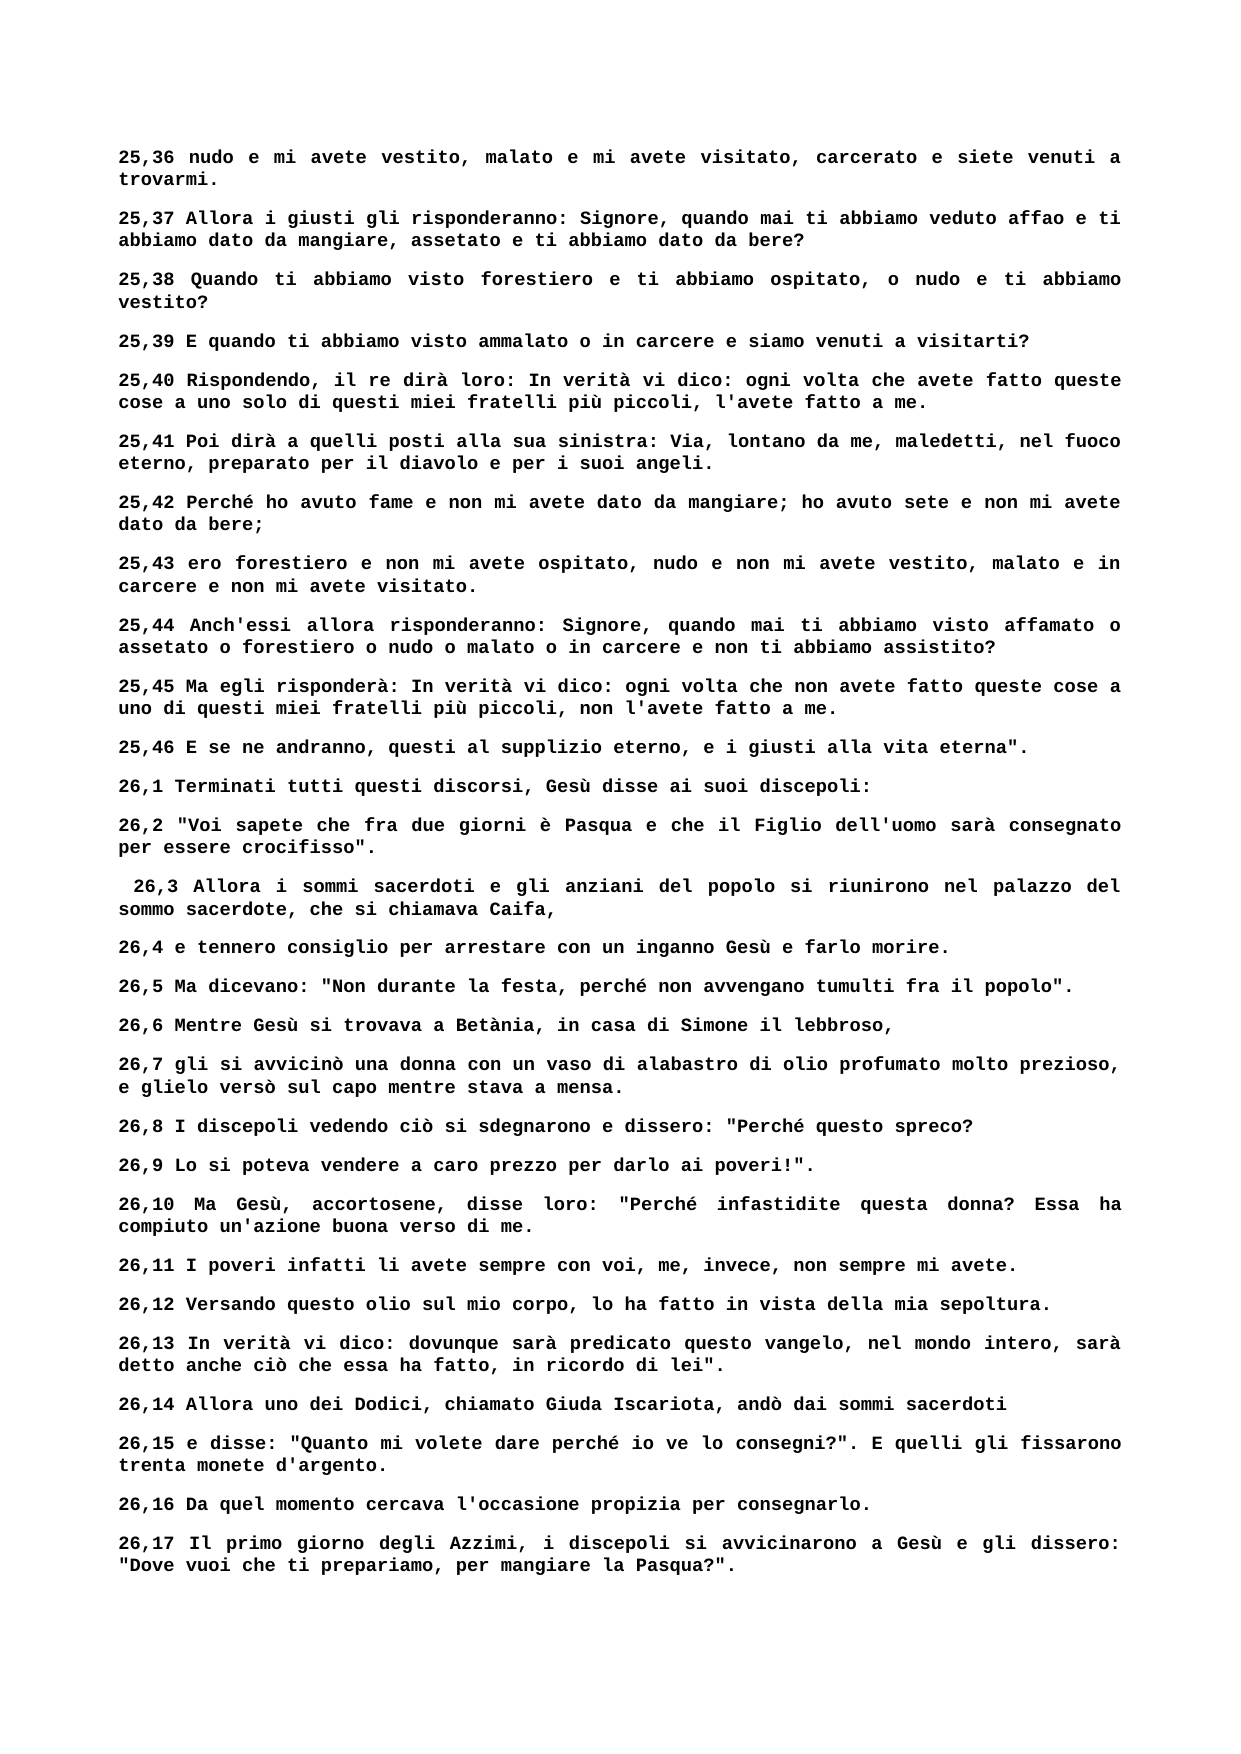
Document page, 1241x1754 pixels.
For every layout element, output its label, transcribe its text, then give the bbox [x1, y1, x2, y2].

text 25,46 E se ne andranno, questi al supplizio eterno, e i giusti alla vita eterna". [118, 738, 1122, 759]
text 25,40 Rispondendo, il re dirà loro: In verità vi dico: ogni volta che avete fatto queste cose a uno solo di questi miei fratelli più piccoli, l'avete fatto a me. [118, 370, 1122, 414]
text 25,42 Perché ho avuto fame e non mi avete dato da mangiare; ho avuto sete e non mi avete dato da bere; [118, 493, 1122, 536]
text 26,12 Versando questo olio sul mio corpo, lo ha fatto in vista della mia sepoltura. [118, 1294, 1122, 1316]
text 26,17 Il primo giorno degli Azzimi, i discepoli si avvicinarono a Gesù e gli dissero: "Dove vuoi che ti prepariamo, per mangiare la Pasqua?". [118, 1534, 1122, 1577]
text 25,43 ero forestiero e non mi avete ospitato, nudo e non mi avete vestito, malato e in carcere e non mi avete visitato. [118, 554, 1122, 598]
text 26,11 I poveri infatti li avete sempre con voi, me, invece, non sempre mi avete. [118, 1256, 1122, 1277]
text 26,3 Allora i sommi sacerdoti e gli anziani del popolo si riunirono nel palazzo del sommo sacerdote, che si chiamava Caifa, [118, 877, 1122, 921]
text 26,15 e disse: "Quanto mi volete dare perché io ve lo consegni?". E quelli gli fissarono trenta monete d'argento. [118, 1434, 1122, 1477]
text 26,2 "Voi sapete che fra due giorni è Pasqua e che il Figlio dell'uomo sarà consegnato per essere crocifisso". [118, 816, 1122, 859]
text 26,5 Ma dicevano: "Non durante la festa, perché non avvengano tumulti fra il popolo". [118, 977, 1122, 998]
text 26,13 In verità vi dico: dovunque sarà predicato questo vangelo, nel mondo intero, sarà detto anche ciò che essa ha fatto, in ricordo di lei". [118, 1333, 1122, 1377]
text 25,37 Allora i giusti gli risponderanno: Signore, quando mai ti abbiamo veduto affao e ti abbiamo dato da mangiare, assetato e ti abbiamo dato da bere? [118, 209, 1122, 252]
text 26,8 I discepoli vedendo ciò si sdegnarono e dissero: "Perché questo spreco? [118, 1116, 1122, 1138]
text 25,39 E quando ti abbiamo visto ammalato o in carcere e siamo venuti a visitarti? [118, 331, 1122, 353]
text 25,44 Anch'essi allora risponderanno: Signore, quando mai ti abbiamo visto affamato o assetato o forestiero o nudo o malato o in carcere e non ti abbiamo assistito? [118, 615, 1122, 659]
text 25,45 Ma egli risponderà: In verità vi dico: ogni volta che non avete fatto queste cose a uno di questi miei fratelli più piccoli, non l'avete fatto a me. [118, 677, 1122, 720]
text 26,16 Da quel momento cercava l'occasione propizia per consegnarlo. [118, 1495, 1122, 1516]
text 25,36 nudo e mi avete vestito, malato e mi avete visitato, carcerato e siete venuti a trovarmi. [118, 148, 1122, 191]
text 26,6 Mentre Gesù si trovava a Betània, in casa di Simone il lebbroso, [118, 1016, 1122, 1037]
text 26,1 Terminati tutti questi discorsi, Gesù disse ai suoi discepoli: [118, 777, 1122, 798]
text 26,4 e tennero consiglio per arrestare con un inganno Gesù e farlo morire. [118, 938, 1122, 959]
text 26,10 Ma Gesù, accortosene, disse loro: "Perché infastidite questa donna? Essa ha compiuto un'azione buona verso di me. [118, 1194, 1122, 1238]
text 25,41 Poi dirà a quelli posti alla sua sinistra: Via, lontano da me, maledetti, nel fuoco eterno, preparato per il diavolo e per i suoi angeli. [118, 432, 1122, 475]
text 26,9 Lo si poteva vendere a caro prezzo per darlo ai poveri!". [118, 1155, 1122, 1177]
text 25,38 Quando ti abbiamo visto forestiero e ti abbiamo ospitato, o nudo e ti abbiamo vestito? [118, 270, 1122, 314]
text 26,7 gli si avvicinò una donna con un vaso di alabastro di olio profumato molto prezioso, e glielo versò sul capo mentre stava a mensa. [118, 1055, 1122, 1099]
text 26,14 Allora uno dei Dodici, chiamato Giuda Iscariota, andò dai sommi sacerdoti [118, 1395, 1122, 1416]
